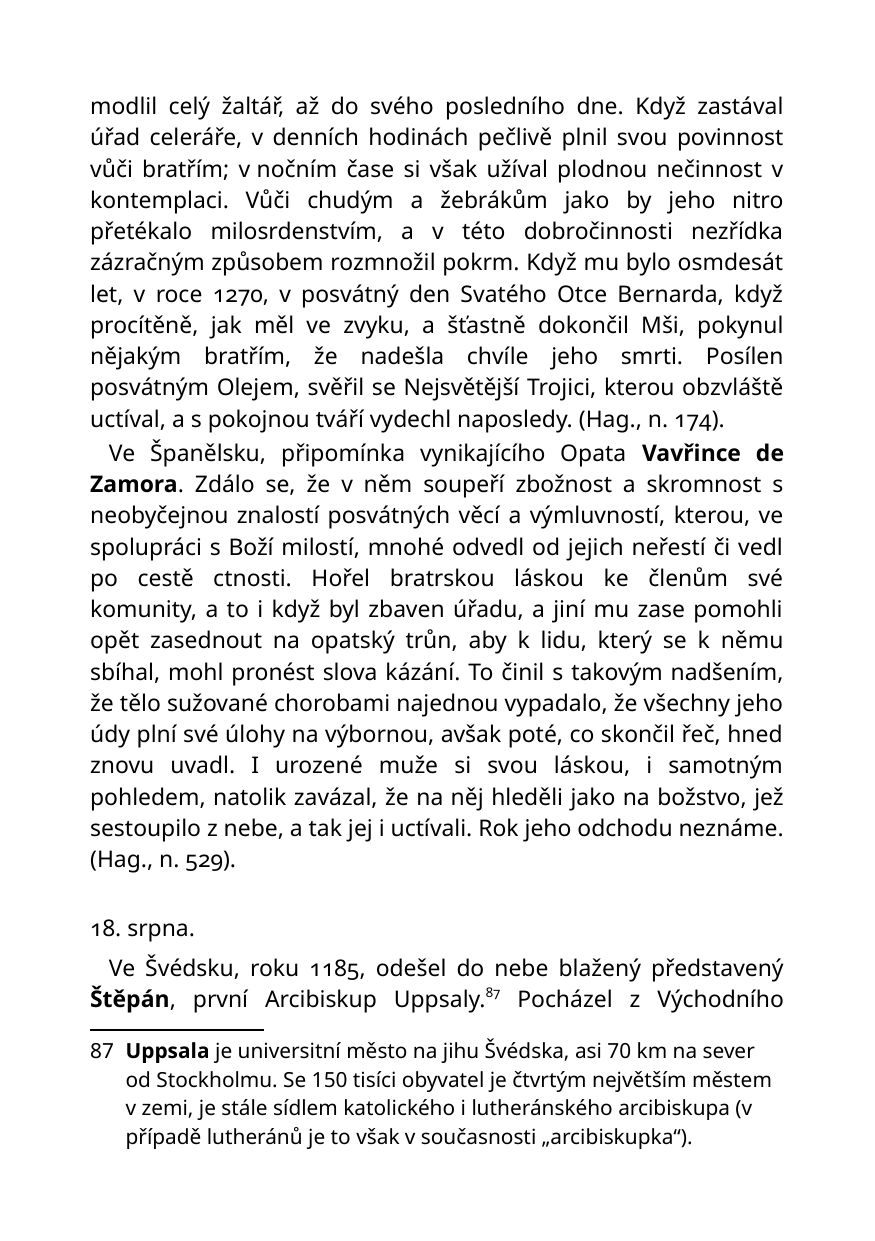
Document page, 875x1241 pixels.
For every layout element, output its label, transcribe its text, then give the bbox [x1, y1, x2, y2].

text modlil celý žaltář, až do svého posledního dne. Když zastával úřad celeráře, v denních hodinách pečlivě plnil svou povinnost vůči bratřím; v nočním čase si však užíval plodnou nečinnost v kontemplaci. Vůči chudým a žebrákům jako by jeho nitro přetékalo milosrdenstvím, a v této dobročinnosti nezřídka zázračným způsobem rozmnožil pokrm. Když mu bylo osmdesát let, v roce 1270, v posvátný den Svatého Otce Bernarda, když procítěně, jak měl ve zvyku, a šťastně dokončil Mši, pokynul nějakým bratřím, že nadešla chvíle jeho smrti. Posílen posvátným Olejem, svěřil se Nejsvětější Trojici, kterou obzvláště uctíval, a s pokojnou tváří vydechl naposledy. (Hag., n. 174). [90, 90, 784, 434]
text Ve Švédsku, roku 1185, odešel do nebe blažený představený Štěpán, první Arcibiskup Uppsaly. Pocházel z Východního [90, 952, 784, 1014]
text Uppsala je universitní město na jihu Švédska, asi 70 km na sever od Stockholmu. Se 150 tisíci obyvatel je čtvrtým největším městem v zemi, je stále sídlem katolického i lutheránského arcibiskupa (v případě lutheránů je to však v současnosti „arcibiskupka“). [90, 1036, 784, 1150]
text Ve Španělsku, připomínka vynikajícího Opata Vavřince de Zamora. Zdálo se, že v něm soupeří zbožnost a skromnost s neobyčejnou znalostí posvátných věcí a výmluvností, kterou, ve spolupráci s Boží milostí, mnohé odvedl od jejich neřestí či vedl po cestě ctnosti. Hořel bratrskou láskou ke členům své komunity, a to i když byl zbaven úřadu, a jiní mu zase pomohli opět zasednout na opatský trůn, aby k lidu, který se k němu sbíhal, mohl pronést slova kázání. To činil s takovým nadšením, že tělo sužované chorobami najednou vypadalo, že všechny jeho údy plní své úlohy na výbornou, avšak poté, co skončil řeč, hned znovu uvadl. I urozené muže si svou láskou, i samotným pohledem, natolik zavázal, že na něj hleděli jako na božstvo, jež sestoupilo z nebe, a tak jej i uctívali. Rok jeho odchodu neznáme. (Hag., n. 529). [90, 437, 784, 874]
text 18. srpna. [90, 912, 784, 943]
